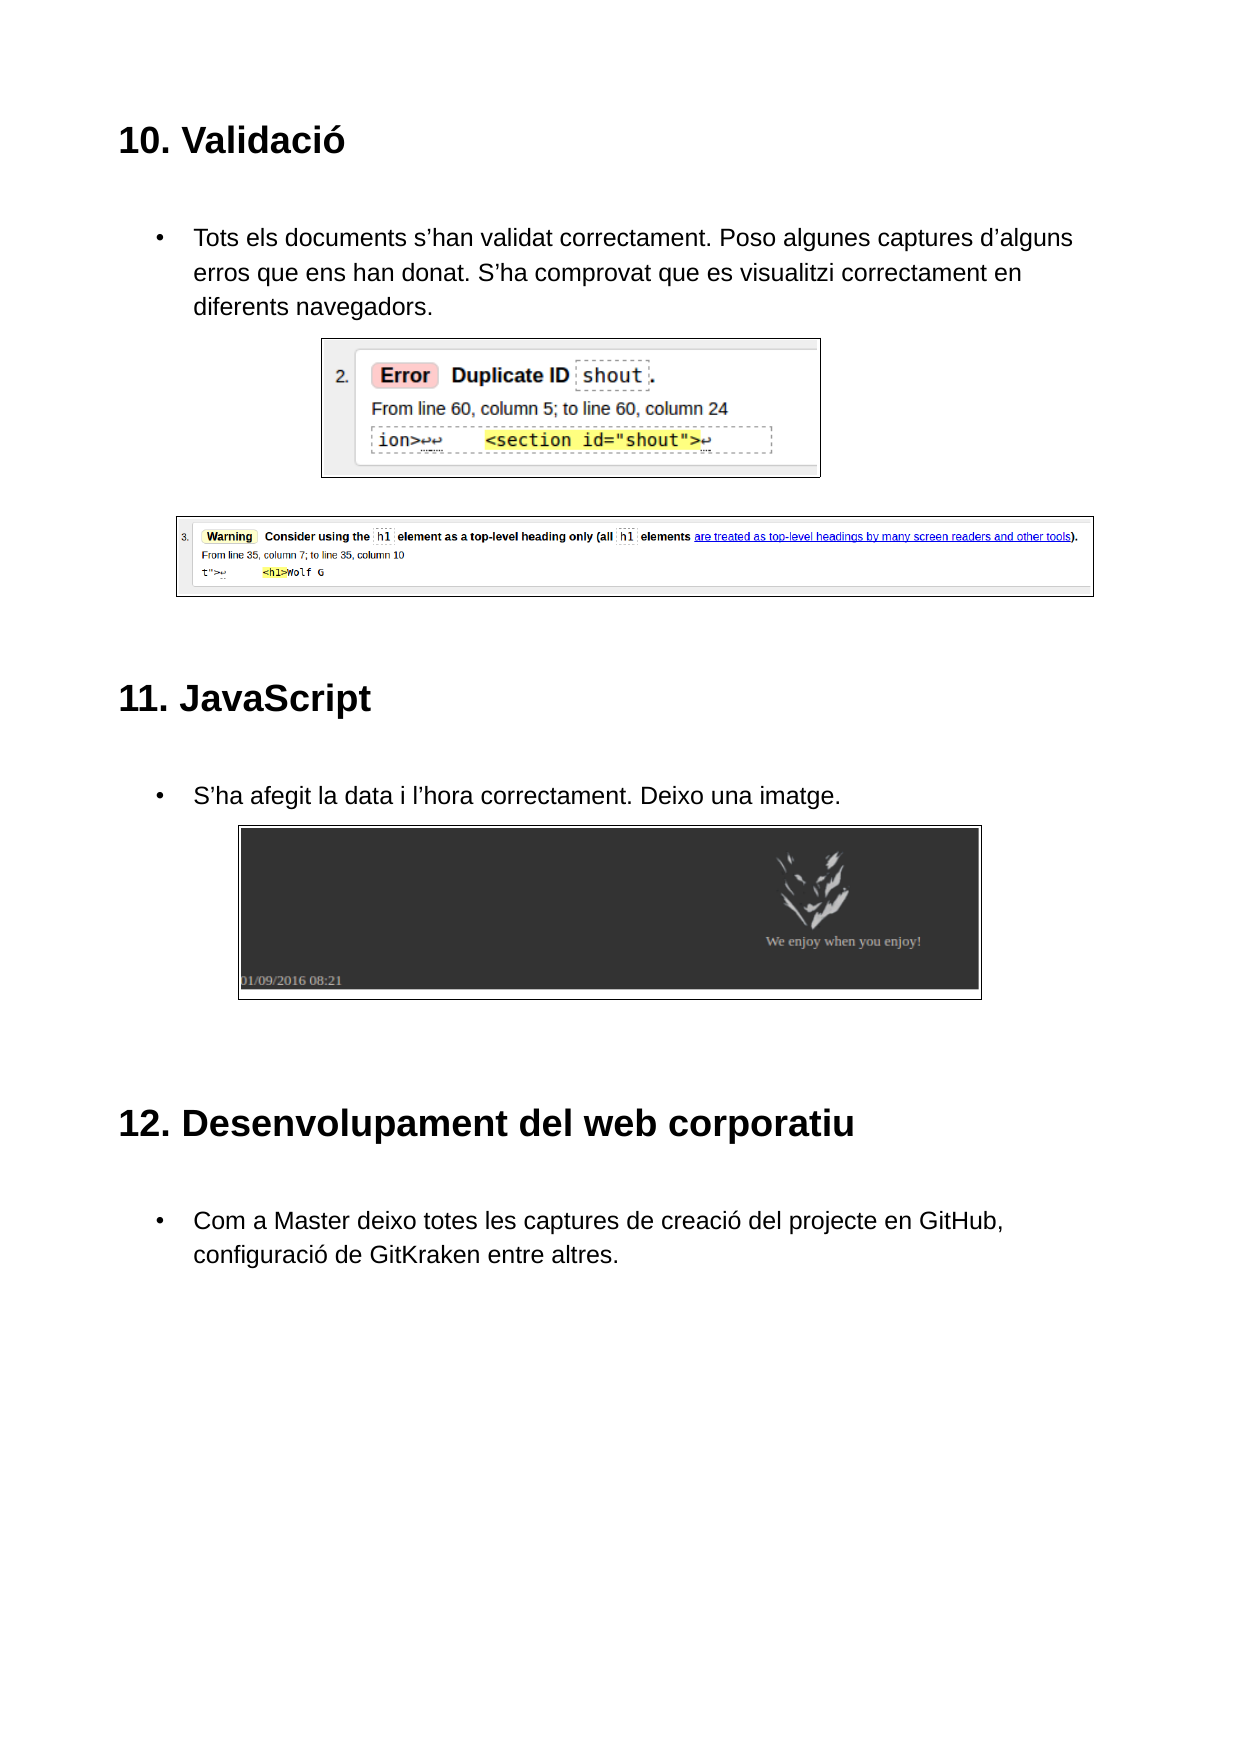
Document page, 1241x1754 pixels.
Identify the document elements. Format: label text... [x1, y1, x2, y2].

list S’ha afegit la data i l’hora correctament. Deixo una imatge. [156, 781, 1122, 810]
list Com a Master deixo totes les captures de creació del projecte en GitHub, configuració de GitKraken entre altres. [156, 1206, 1122, 1269]
picture [178, 519, 1091, 594]
picture [241, 828, 979, 997]
list Tots els documents s’han validat correctament. Poso algunes captures d’alguns erros que ens han donat. S’ha comprovat que es visualitzi correctament en diferents navegadors. [156, 223, 1122, 321]
subtitle 12. Desenvolupament del web corporatiu [118, 1101, 1122, 1144]
subtitle 10. Validació [118, 118, 1122, 162]
subtitle 11. JavaScript [118, 676, 1122, 720]
picture [324, 340, 817, 475]
